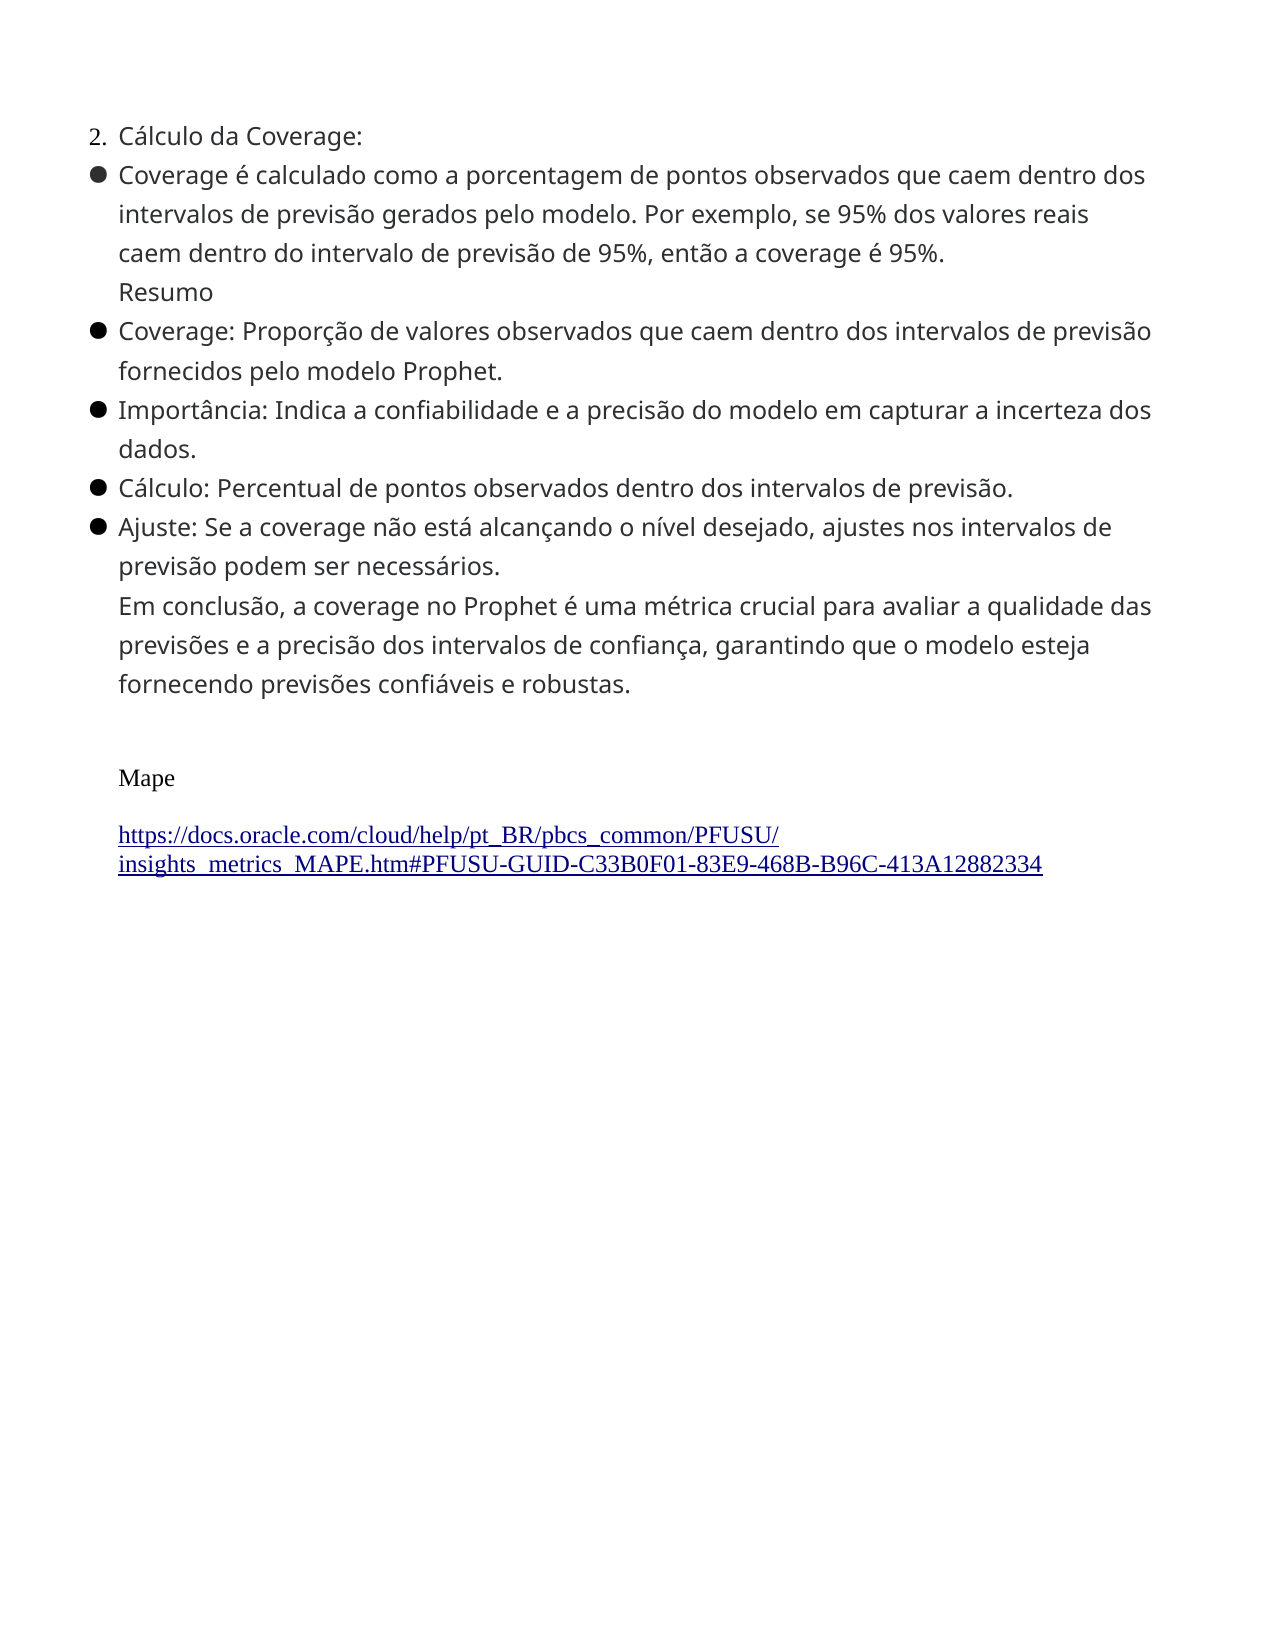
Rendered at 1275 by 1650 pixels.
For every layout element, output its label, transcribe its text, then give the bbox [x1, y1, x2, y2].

text Resumo [118, 275, 1157, 309]
text Mape [118, 763, 1157, 792]
list Cálculo da Coverage: [118, 118, 1157, 152]
list Ajuste: Se a coverage não está alcançando o nível desejado, ajustes nos intervalos de previsão podem ser necessários. [118, 510, 1157, 583]
list Coverage é calculado como a porcentagem de pontos observados que caem dentro dos intervalos de previsão gerados pelo modelo. Por exemplo, se 95% dos valores reais caem dentro do intervalo de previsão de 95%, então a coverage é 95%. [118, 157, 1157, 270]
list Importância: Indica a confiabilidade e a precisão do modelo em capturar a incerteza dos dados. [118, 392, 1157, 466]
list Cálculo: Percentual de pontos observados dentro dos intervalos de previsão. [118, 471, 1157, 505]
text https://docs.oracle.com/cloud/help/pt_BR/pbcs_common/PFUSU/insights_metrics_MAPE.htm#PFUSU-GUID-C33B0F01-83E9-468B-B96C-413A12882334 [118, 821, 1157, 878]
list Coverage: Proporção de valores observados que caem dentro dos intervalos de previsão fornecidos pelo modelo Prophet. [118, 314, 1157, 387]
text Em conclusão, a coverage no Prophet é uma métrica crucial para avaliar a qualidade das previsões e a precisão dos intervalos de confiança, garantindo que o modelo esteja fornecendo previsões confiáveis e robustas. [118, 588, 1157, 701]
